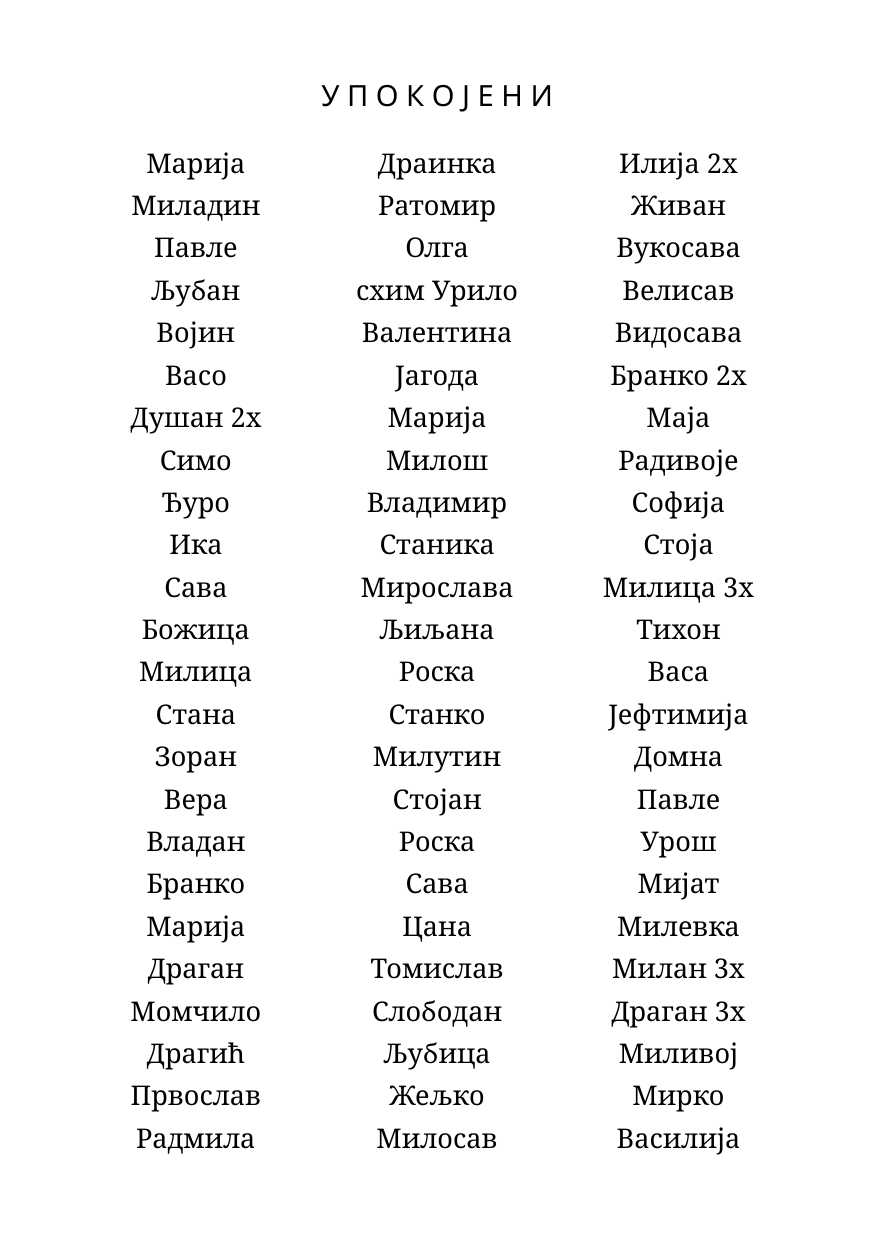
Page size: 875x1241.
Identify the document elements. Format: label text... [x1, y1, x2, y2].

text Велисав [557, 271, 799, 308]
text Ратомир [316, 187, 557, 223]
text Марија [75, 144, 316, 181]
text Владимир [316, 483, 557, 520]
text схим Урило [316, 271, 557, 308]
text Роска [316, 653, 557, 690]
text Бранко [75, 865, 316, 902]
text Миладин [75, 187, 316, 223]
text Мијат [557, 865, 799, 902]
text Милосав [316, 1119, 557, 1156]
text Бранко 2х [557, 356, 799, 393]
text Зоран [75, 738, 316, 774]
text Живан [557, 187, 799, 223]
text Марија [316, 398, 557, 435]
text Мирко [557, 1077, 799, 1114]
text Сава [316, 865, 557, 902]
text Тихон [557, 611, 799, 647]
text Вера [75, 780, 316, 817]
text Момчило [75, 992, 316, 1029]
text Урош [557, 822, 799, 859]
text Милан 3х [557, 950, 799, 987]
text Томислав [316, 950, 557, 987]
text Станика [316, 526, 557, 563]
text Владан [75, 822, 316, 859]
text Радивоје [557, 441, 799, 478]
text Божица [75, 611, 316, 647]
text Првослав [75, 1077, 316, 1114]
text Љубан [75, 271, 316, 308]
text Васо [75, 356, 316, 393]
text Видосава [557, 314, 799, 351]
text Илија 2х [557, 144, 799, 181]
text Марија [75, 907, 316, 944]
text Љубица [316, 1034, 557, 1071]
text Домна [557, 738, 799, 774]
text Љиљана [316, 611, 557, 647]
text Маја [557, 398, 799, 435]
text Ика [75, 526, 316, 563]
text Војин [75, 314, 316, 351]
text Милевка [557, 907, 799, 944]
text Драган 3х [557, 992, 799, 1029]
text Душан 2х [75, 398, 316, 435]
text Стојан [316, 780, 557, 817]
text Радмила [75, 1119, 316, 1156]
text Павле [75, 229, 316, 266]
text Милица [75, 653, 316, 690]
text Миливој [557, 1034, 799, 1071]
text Милутин [316, 738, 557, 774]
text Сава [75, 568, 316, 605]
text Драгић [75, 1034, 316, 1071]
text Слободан [316, 992, 557, 1029]
text Јефтимија [557, 695, 799, 732]
text Милош [316, 441, 557, 478]
text Цана [316, 907, 557, 944]
text Василија [557, 1119, 799, 1156]
text Павле [557, 780, 799, 817]
text Драинка [316, 144, 557, 181]
text Симо [75, 441, 316, 478]
text Вукосава [557, 229, 799, 266]
text Ђуро [75, 483, 316, 520]
text Јагода [316, 356, 557, 393]
text Стана [75, 695, 316, 732]
text Милица 3х [557, 568, 799, 605]
text Жељко [316, 1077, 557, 1114]
text Драган [75, 950, 316, 987]
text Мирослава [316, 568, 557, 605]
text Стоја [557, 526, 799, 563]
text Олга [316, 229, 557, 266]
text Валентина [316, 314, 557, 351]
text Васа [557, 653, 799, 690]
text Роска [316, 822, 557, 859]
text Станко [316, 695, 557, 732]
text Софија [557, 483, 799, 520]
